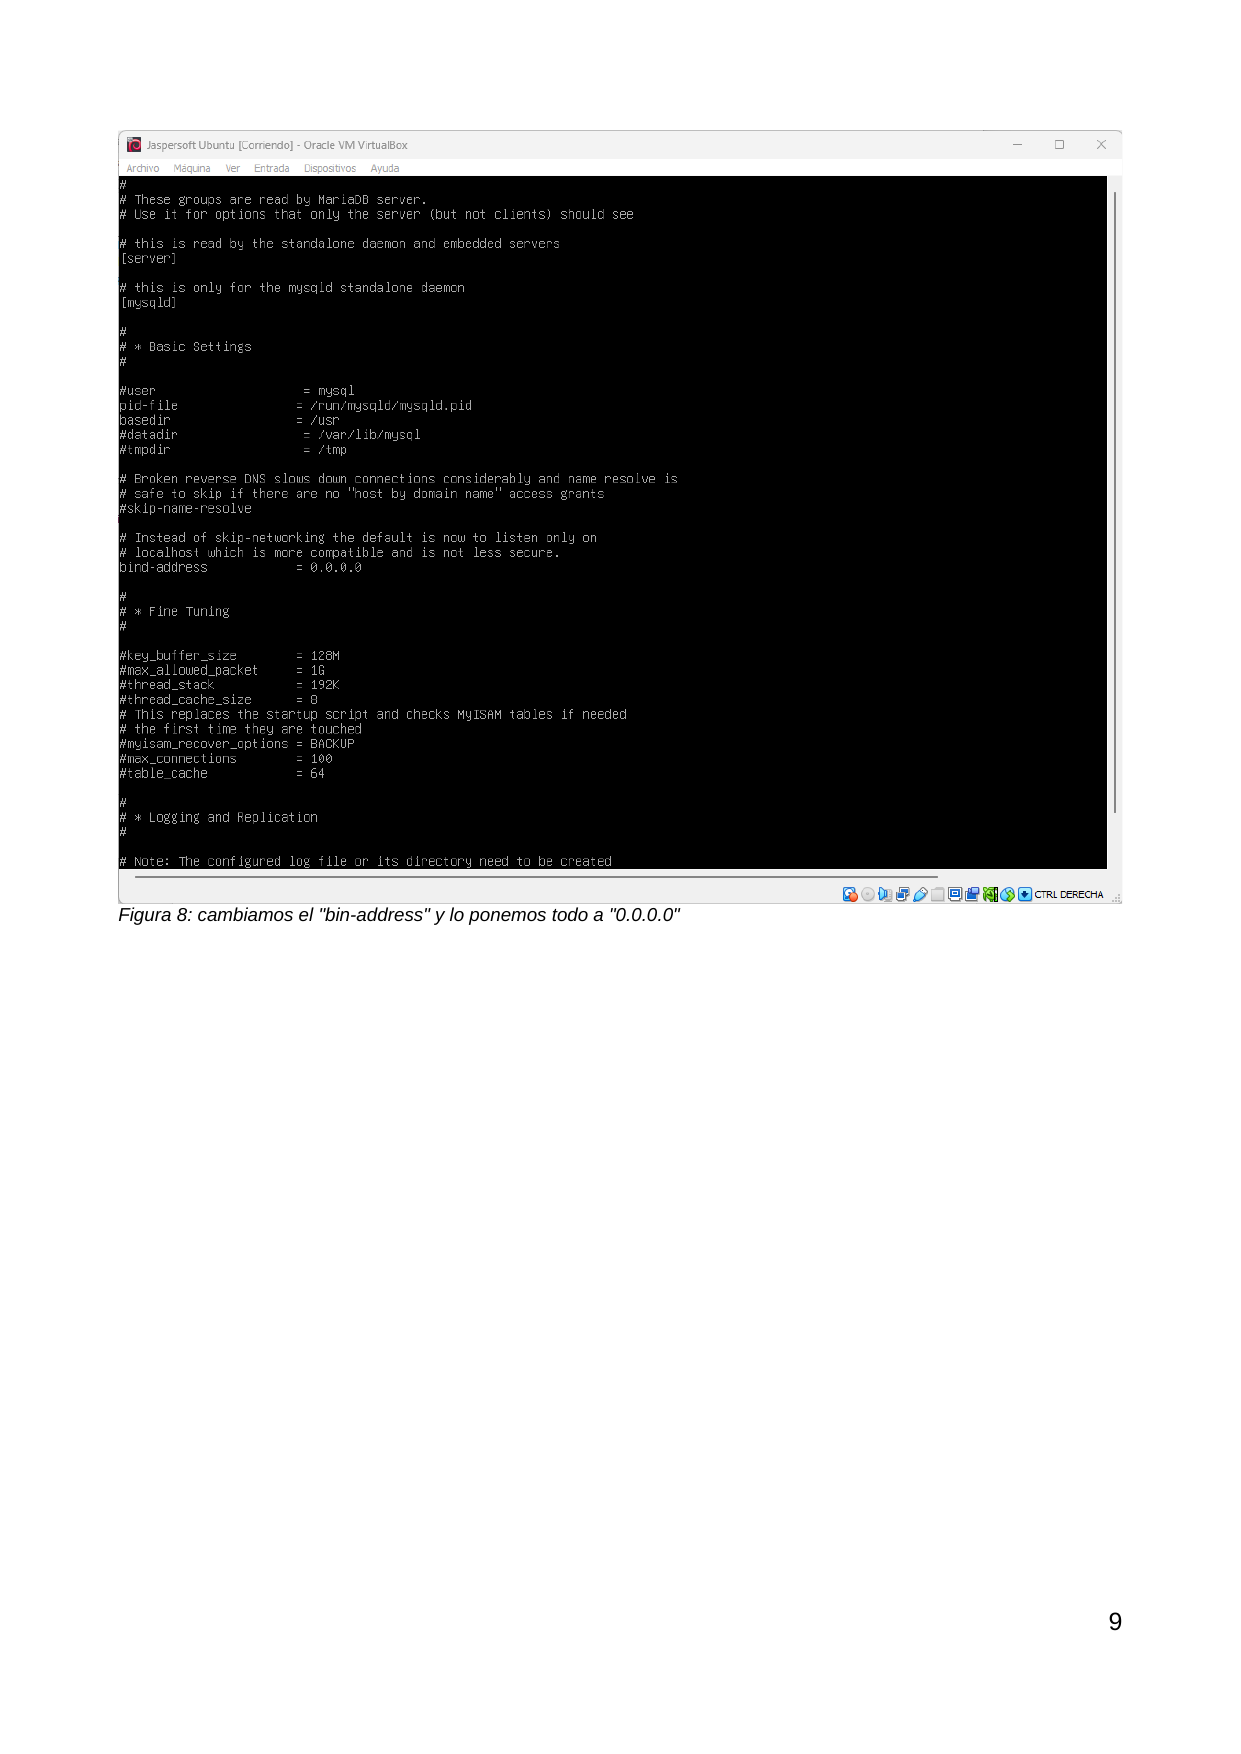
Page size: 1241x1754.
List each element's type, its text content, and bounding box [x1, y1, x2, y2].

picture [118, 130, 1123, 904]
text Figura 8: cambiamos el "bin-address" y lo ponemos todo a "0.0.0.0" [118, 904, 1122, 925]
